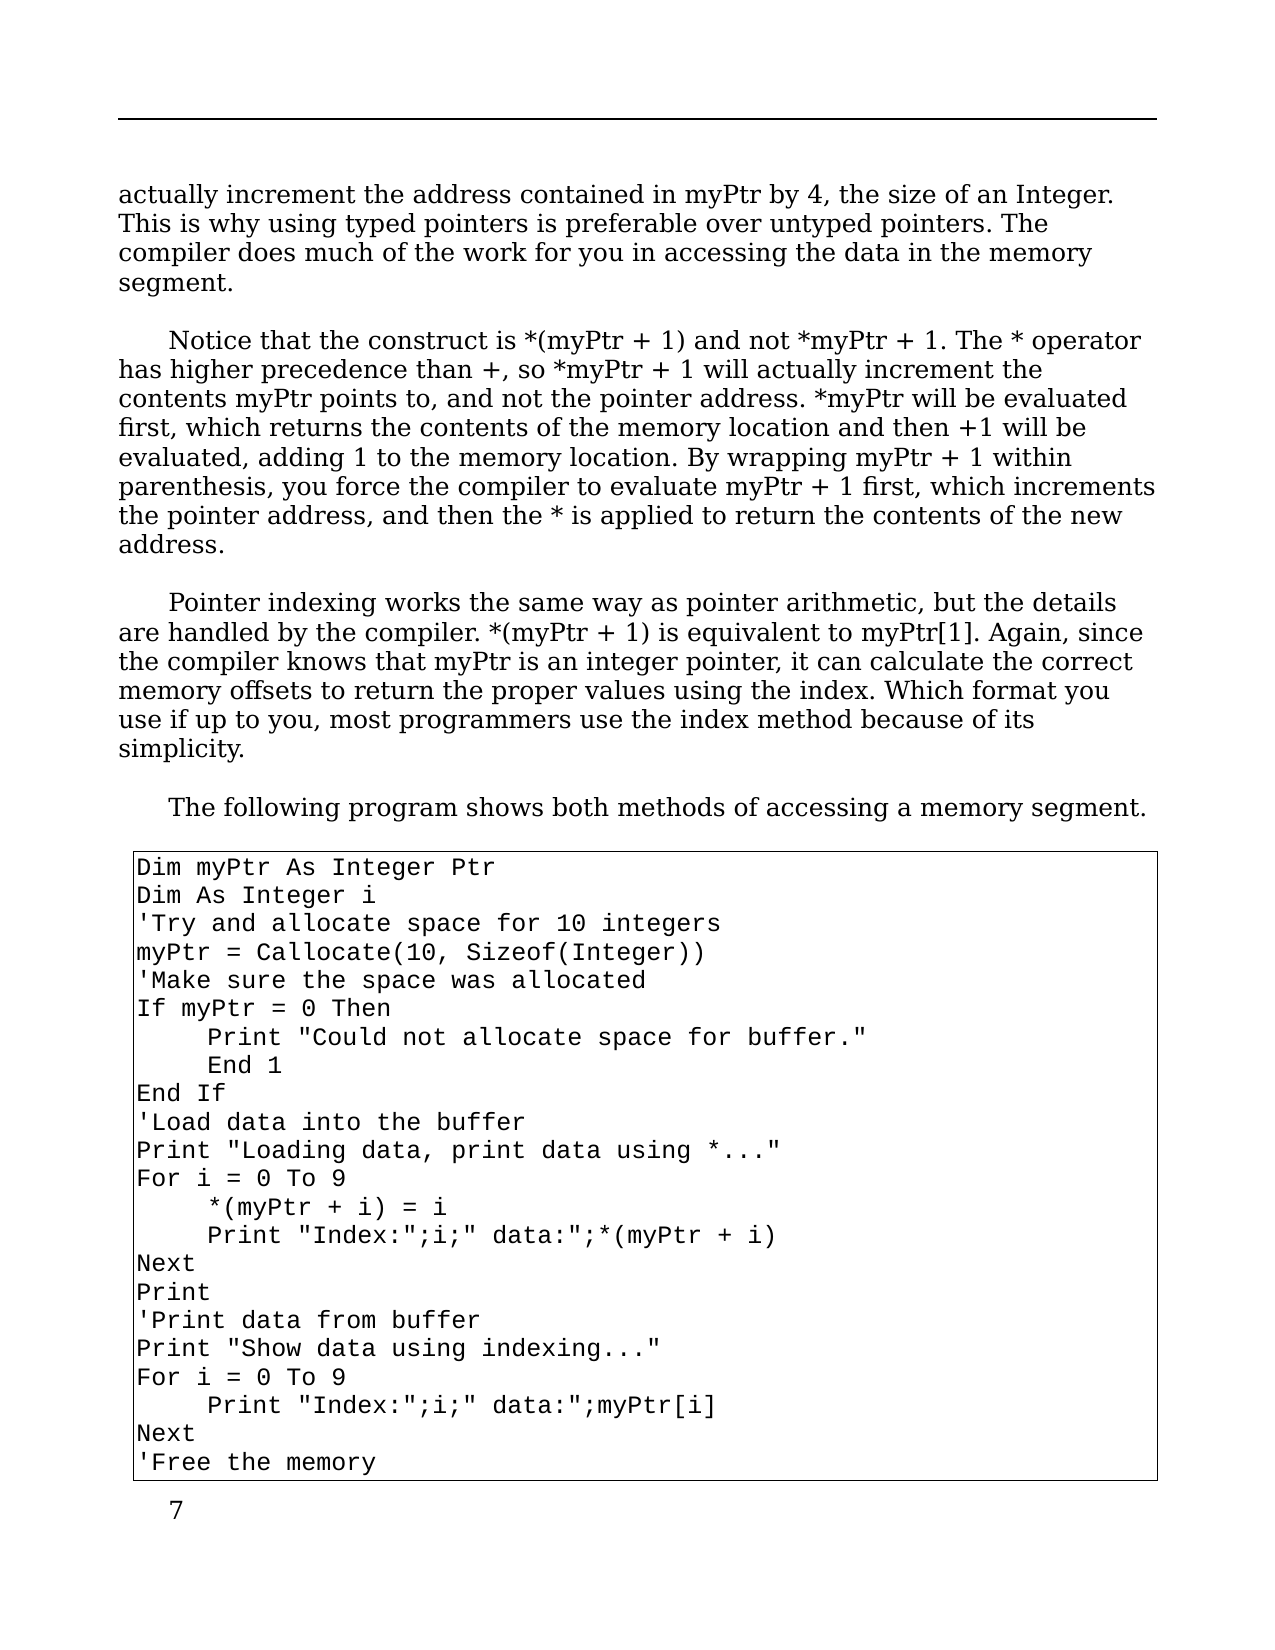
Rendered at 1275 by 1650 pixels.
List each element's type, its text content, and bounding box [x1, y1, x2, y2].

text Dim myPtr As Integer Ptr [134, 852, 1157, 879]
text myPtr = Callocate(10, Sizeof(Integer)) [134, 936, 1157, 964]
text Print "Index:";i;" data:";*(myPtr + i) [134, 1219, 1157, 1248]
text Print "Could not allocate space for buffer." [134, 1021, 1157, 1049]
text Print "Index:";i;" data:";myPtr[i] [134, 1389, 1157, 1418]
text Print "Show data using indexing..." [134, 1333, 1157, 1361]
text 'Try and allocate space for 10 integers [134, 908, 1157, 936]
text Notice that the construct is *(myPtr + 1) and not *myPtr + 1. The * operator has higher precedence than +, so *myPtr + 1 will actually increment the contents myPtr points to, and not the pointer address. *myPtr will be evaluated first, which returns the contents of the memory location and then +1 will be evaluated, adding 1 to the memory location. By wrapping myPtr + 1 within parenthesis, you force the compiler to evaluate myPtr + 1 first, which increments the pointer address, and then the * is applied to return the contents of the new address. [118, 326, 1157, 559]
text Next [134, 1418, 1157, 1446]
text Print [134, 1276, 1157, 1304]
text Pointer indexing works the same way as pointer arithmetic, but the details are handled by the compiler. *(myPtr + 1) is equivalent to myPtr[1]. Again, since the compiler knows that myPtr is an integer pointer, it can calculate the correct memory offsets to return the proper values using the index. Which format you use if up to you, most programmers use the index method because of its simplicity. [118, 588, 1157, 763]
text 'Load data into the buffer [134, 1106, 1157, 1134]
text End If [134, 1078, 1157, 1106]
text 'Print data from buffer [134, 1304, 1157, 1333]
text 'Free the memory [134, 1446, 1157, 1480]
text For i = 0 To 9 [134, 1361, 1157, 1389]
text Next [134, 1248, 1157, 1276]
text The following program shows both methods of accessing a memory segment. [118, 793, 1157, 822]
text Dim As Integer i [134, 879, 1157, 908]
text For i = 0 To 9 [134, 1163, 1157, 1191]
text If myPtr = 0 Then [134, 993, 1157, 1021]
text 'Make sure the space was allocated [134, 964, 1157, 993]
text Print "Loading data, print data using *..." [134, 1134, 1157, 1163]
text End 1 [134, 1049, 1157, 1078]
text *(myPtr + i) = i [134, 1191, 1157, 1219]
text actually increment the address contained in myPtr by 4, the size of an Integer. This is why using typed pointers is preferable over untyped pointers. The compiler does much of the work for you in accessing the data in the memory segment. [118, 180, 1157, 297]
